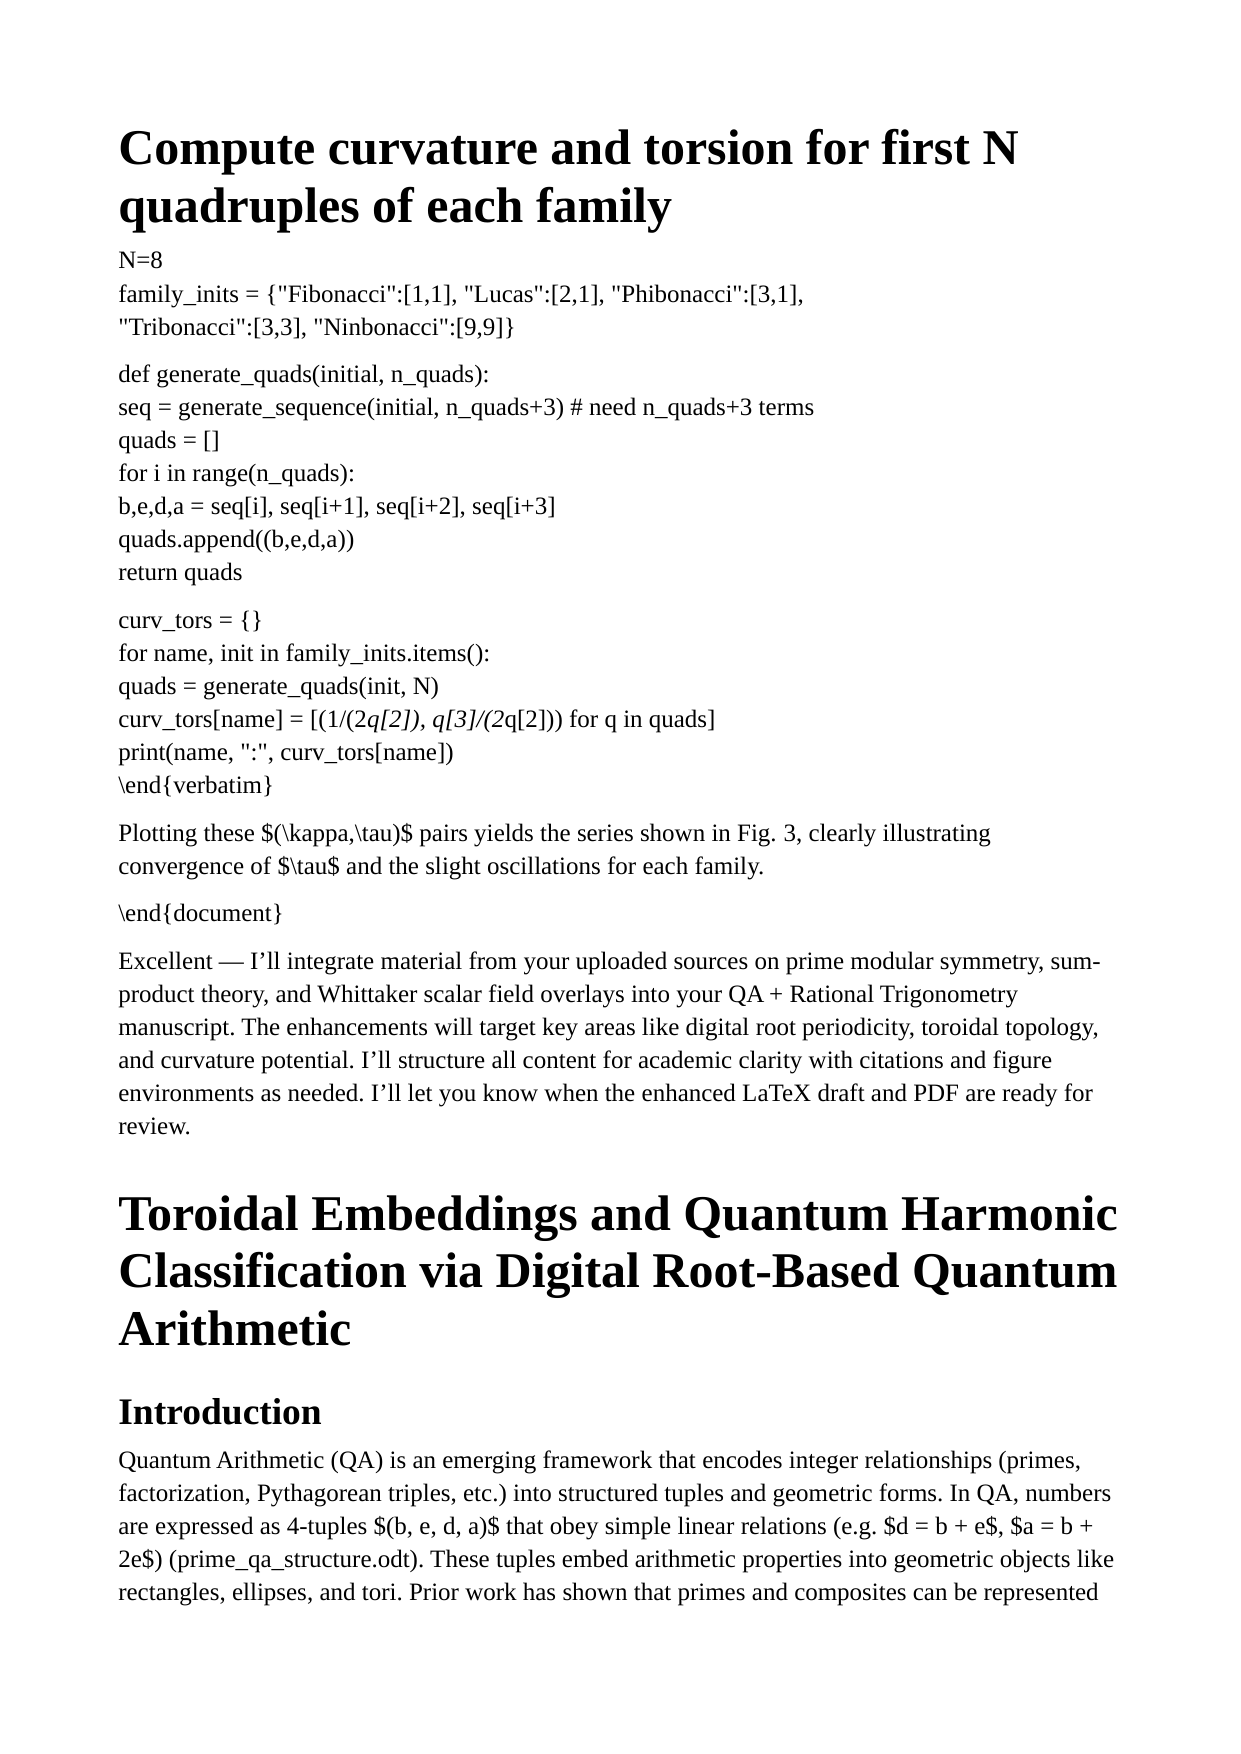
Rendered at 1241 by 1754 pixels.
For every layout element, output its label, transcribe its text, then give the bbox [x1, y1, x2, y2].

text Excellent — I’ll integrate material from your uploaded sources on prime modular symmetry, sum-product theory, and Whittaker scalar field overlays into your QA + Rational Trigonometry manuscript. The enhancements will target key areas like digital root periodicity, toroidal topology, and curvature potential. I’ll structure all content for academic clarity with citations and figure environments as needed. I’ll let you know when the enhanced LaTeX draft and PDF are ready for review. [118, 946, 1122, 1140]
subtitle Toroidal Embeddings and Quantum Harmonic Classification via Digital Root-Based Quantum Arithmetic [118, 1184, 1122, 1356]
text def generate_quads(initial, n_quads): seq = generate_sequence(initial, n_quads+3) # need n_quads+3 terms quads = [] for i in range(n_quads): b,e,d,a = seq[i], seq[i+1], seq[i+2], seq[i+3] quads.append((b,e,d,a)) return quads [118, 359, 1122, 586]
text curv_tors = {} for name, init in family_inits.items(): quads = generate_quads(init, N) curv_tors[name] = [(1/(2q[2]), q[3]/(2q[2])) for q in quads] print(name, ":", curv_tors[name]) \end{verbatim} [118, 605, 1122, 799]
subtitle Compute curvature and torsion for first N quadruples of each family [118, 118, 1122, 233]
text N=8 family_inits = {"Fibonacci":[1,1], "Lucas":[2,1], "Phibonacci":[3,1], "Tribonacci":[3,3], "Ninbonacci":[9,9]} [118, 246, 1122, 340]
text Quantum Arithmetic (QA) is an emerging framework that encodes integer relationships (primes, factorization, Pythagorean triples, etc.) into structured tuples and geometric forms. In QA, numbers are expressed as 4-tuples $(b, e, d, a)$ that obey simple linear relations (e.g. $d = b + e$, $a = b + 2e$) (prime_qa_structure.odt). These tuples embed arithmetic properties into geometric objects like rectangles, ellipses, and tori. Prior work has shown that primes and composites can be represented [118, 1445, 1122, 1606]
text \end{document} [118, 898, 1122, 927]
subtitle Introduction [118, 1389, 1122, 1433]
text Plotting these $(\kappa,\tau)$ pairs yields the series shown in Fig. 3, clearly illustrating convergence of $\tau$ and the slight oscillations for each family. [118, 818, 1122, 879]
